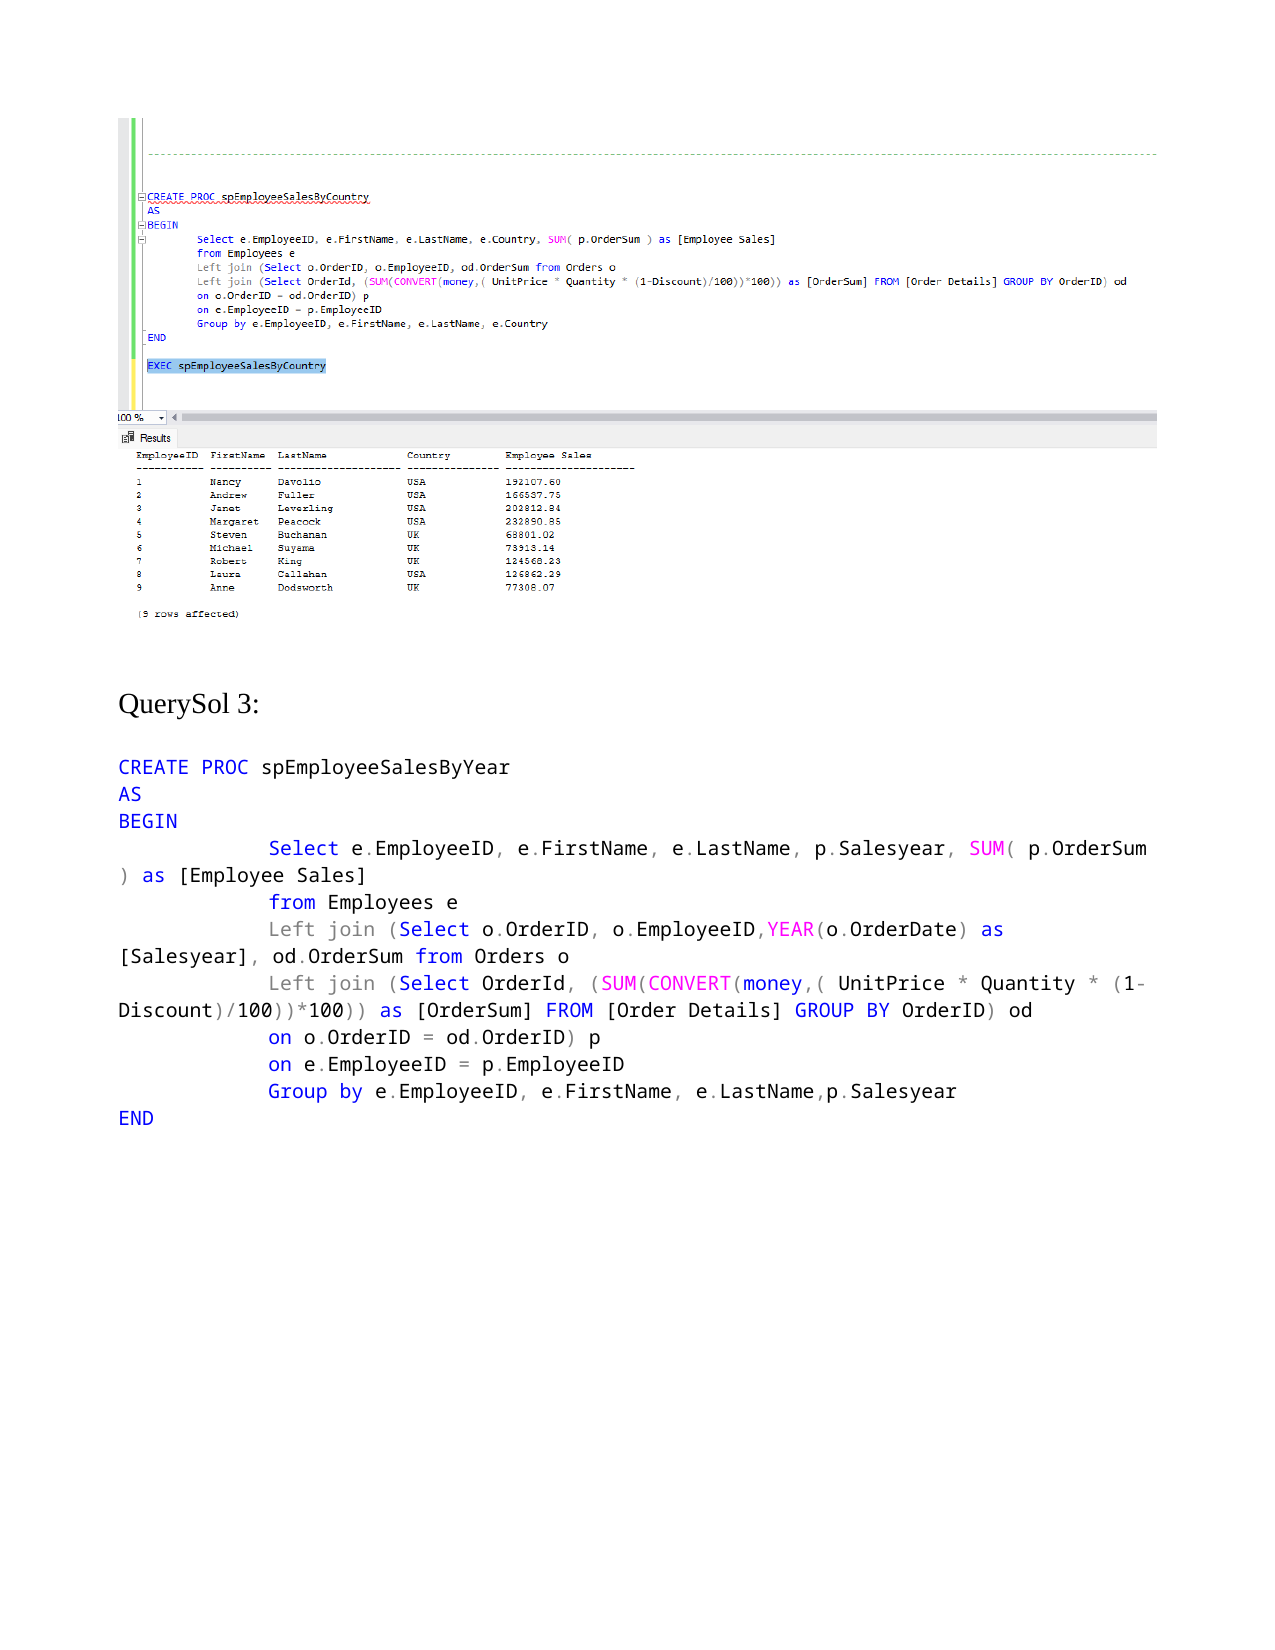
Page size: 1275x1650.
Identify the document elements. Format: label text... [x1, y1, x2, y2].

text Left join (Select o.OrderID, o.EmployeeID,YEAR(o.OrderDate) as [Salesyear], od.OrderSum from Orders o [118, 915, 1157, 969]
text from Employees e [118, 888, 1157, 915]
text on o.OrderID = od.OrderID) p [118, 1023, 1157, 1050]
text END [118, 1104, 1157, 1131]
text CREATE PROC spEmployeeSalesByYear [118, 753, 1157, 781]
text Left join (Select OrderId, (SUM(CONVERT(money,( UnitPrice * Quantity * (1-Discount)/100))*100)) as [OrderSum] FROM [Order Details] GROUP BY OrderID) od [118, 969, 1157, 1023]
text QuerySol 3: [118, 686, 1157, 720]
text Select e.EmployeeID, e.FirstName, e.LastName, p.Salesyear, SUM( p.OrderSum ) as [Employee Sales] [118, 834, 1157, 888]
text Group by e.EmployeeID, e.FirstName, e.LastName,p.Salesyear [118, 1077, 1157, 1104]
text on e.EmployeeID = p.EmployeeID [118, 1050, 1157, 1077]
text AS [118, 781, 1157, 807]
picture [118, 118, 1157, 620]
text BEGIN [118, 807, 1157, 834]
